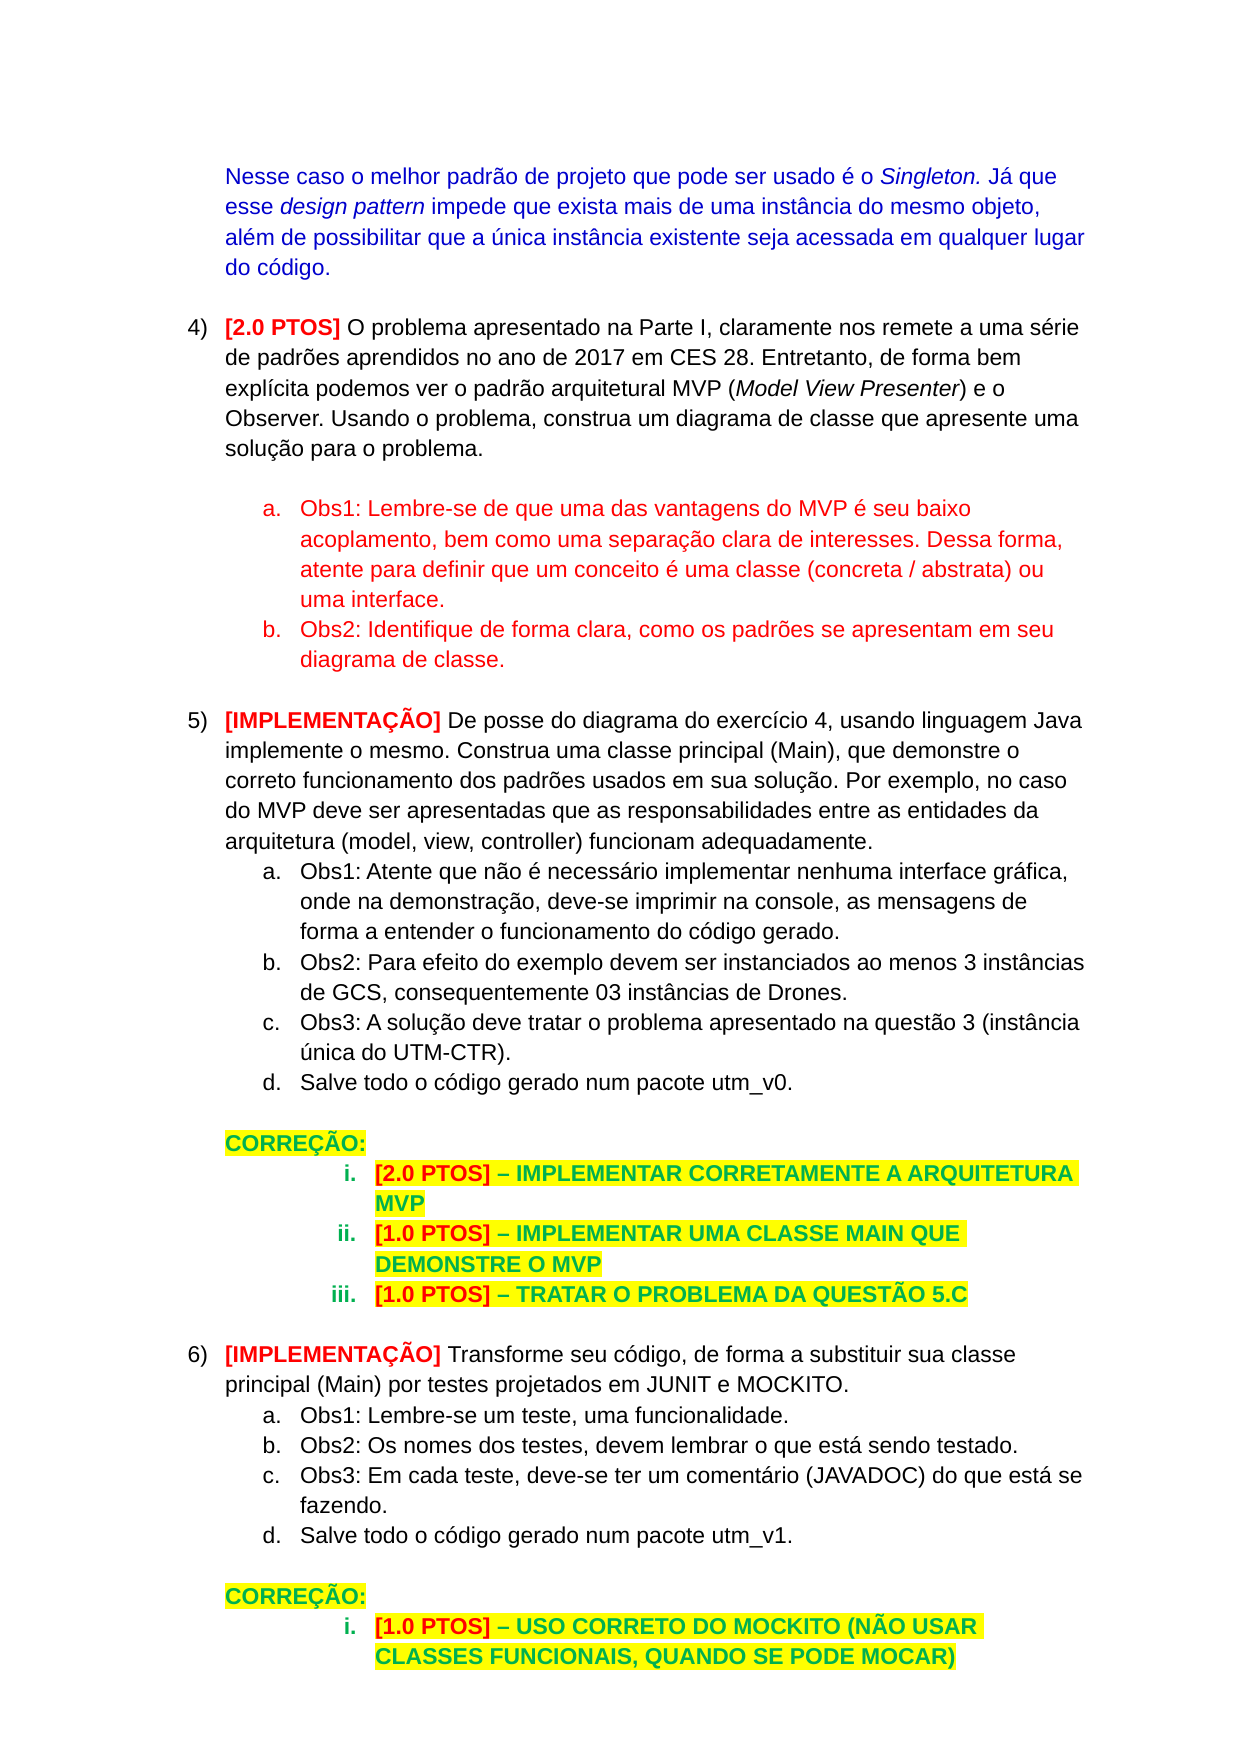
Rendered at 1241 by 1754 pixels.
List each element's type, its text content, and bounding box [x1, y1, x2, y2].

text CORREÇÃO: [150, 1130, 1090, 1156]
list Obs2: Identifique de forma clara, como os padrões se apresentam em seu diagrama de classe. [262, 616, 1090, 673]
list [IMPLEMENTAÇÃO] Transforme seu código, de forma a substituir sua classe principal (Main) por testes projetados em JUNIT e MOCKITO. [187, 1341, 1090, 1398]
list Salve todo o código gerado num pacote utm_v0. [262, 1069, 1090, 1096]
list Obs2: Para efeito do exemplo devem ser instanciados ao menos 3 instâncias de GCS, consequentemente 03 instâncias de Drones. [262, 948, 1090, 1005]
list Obs1: Atente que não é necessário implementar nenhuma interface gráfica, onde na demonstração, deve-se imprimir na console, as mensagens de forma a entender o funcionamento do código gerado. [262, 858, 1090, 945]
list [1.0 PTOS] – IMPLEMENTAR UMA CLASSE MAIN QUE DEMONSTRE O MVP [356, 1220, 1090, 1277]
list Obs3: Em cada teste, deve-se ter um comentário (JAVADOC) do que está se fazendo. [262, 1462, 1090, 1519]
list Obs2: Os nomes dos testes, devem lembrar o que está sendo testado. [262, 1432, 1090, 1458]
list [1.0 PTOS] – TRATAR O PROBLEMA DA QUESTÃO 5.C [356, 1281, 1090, 1307]
list Nesse caso o melhor padrão de projeto que pode ser usado é o Singleton. Já que esse design pattern impede que exista mais de uma instância do mesmo objeto, além de possibilitar que a única instância existente seja acessada em qualquer lugar do código. [225, 163, 1090, 280]
list [2.0 PTOS] O problema apresentado na Parte I, claramente nos remete a uma série de padrões aprendidos no ano de 2017 em CES 28. Entretanto, de forma bem explícita podemos ver o padrão arquitetural MVP (Model View Presenter) e o Observer. Usando o problema, construa um diagrama de classe que apresente uma solução para o problema. [187, 314, 1090, 461]
list [2.0 PTOS] – IMPLEMENTAR CORRETAMENTE A ARQUITETURA MVP [356, 1160, 1090, 1217]
text CORREÇÃO: [150, 1583, 1090, 1609]
list Obs1: Lembre-se um teste, uma funcionalidade. [262, 1402, 1090, 1428]
list [IMPLEMENTAÇÃO] De posse do diagrama do exercício 4, usando linguagem Java implemente o mesmo. Construa uma classe principal (Main), que demonstre o correto funcionamento dos padrões usados em sua solução. Por exemplo, no caso do MVP deve ser apresentadas que as responsabilidades entre as entidades da arquitetura (model, view, controller) funcionam adequadamente. [187, 707, 1090, 854]
list Obs3: A solução deve tratar o problema apresentado na questão 3 (instância única do UTM-CTR). [262, 1009, 1090, 1066]
list Salve todo o código gerado num pacote utm_v1. [262, 1522, 1090, 1549]
list [1.0 PTOS] – USO CORRETO DO MOCKITO (NÃO USAR CLASSES FUNCIONAIS, QUANDO SE PODE MOCAR) [356, 1613, 1090, 1670]
list Obs1: Lembre-se de que uma das vantagens do MVP é seu baixo acoplamento, bem como uma separação clara de interesses. Dessa forma, atente para definir que um conceito é uma classe (concreta / abstrata) ou uma interface. [262, 495, 1090, 612]
